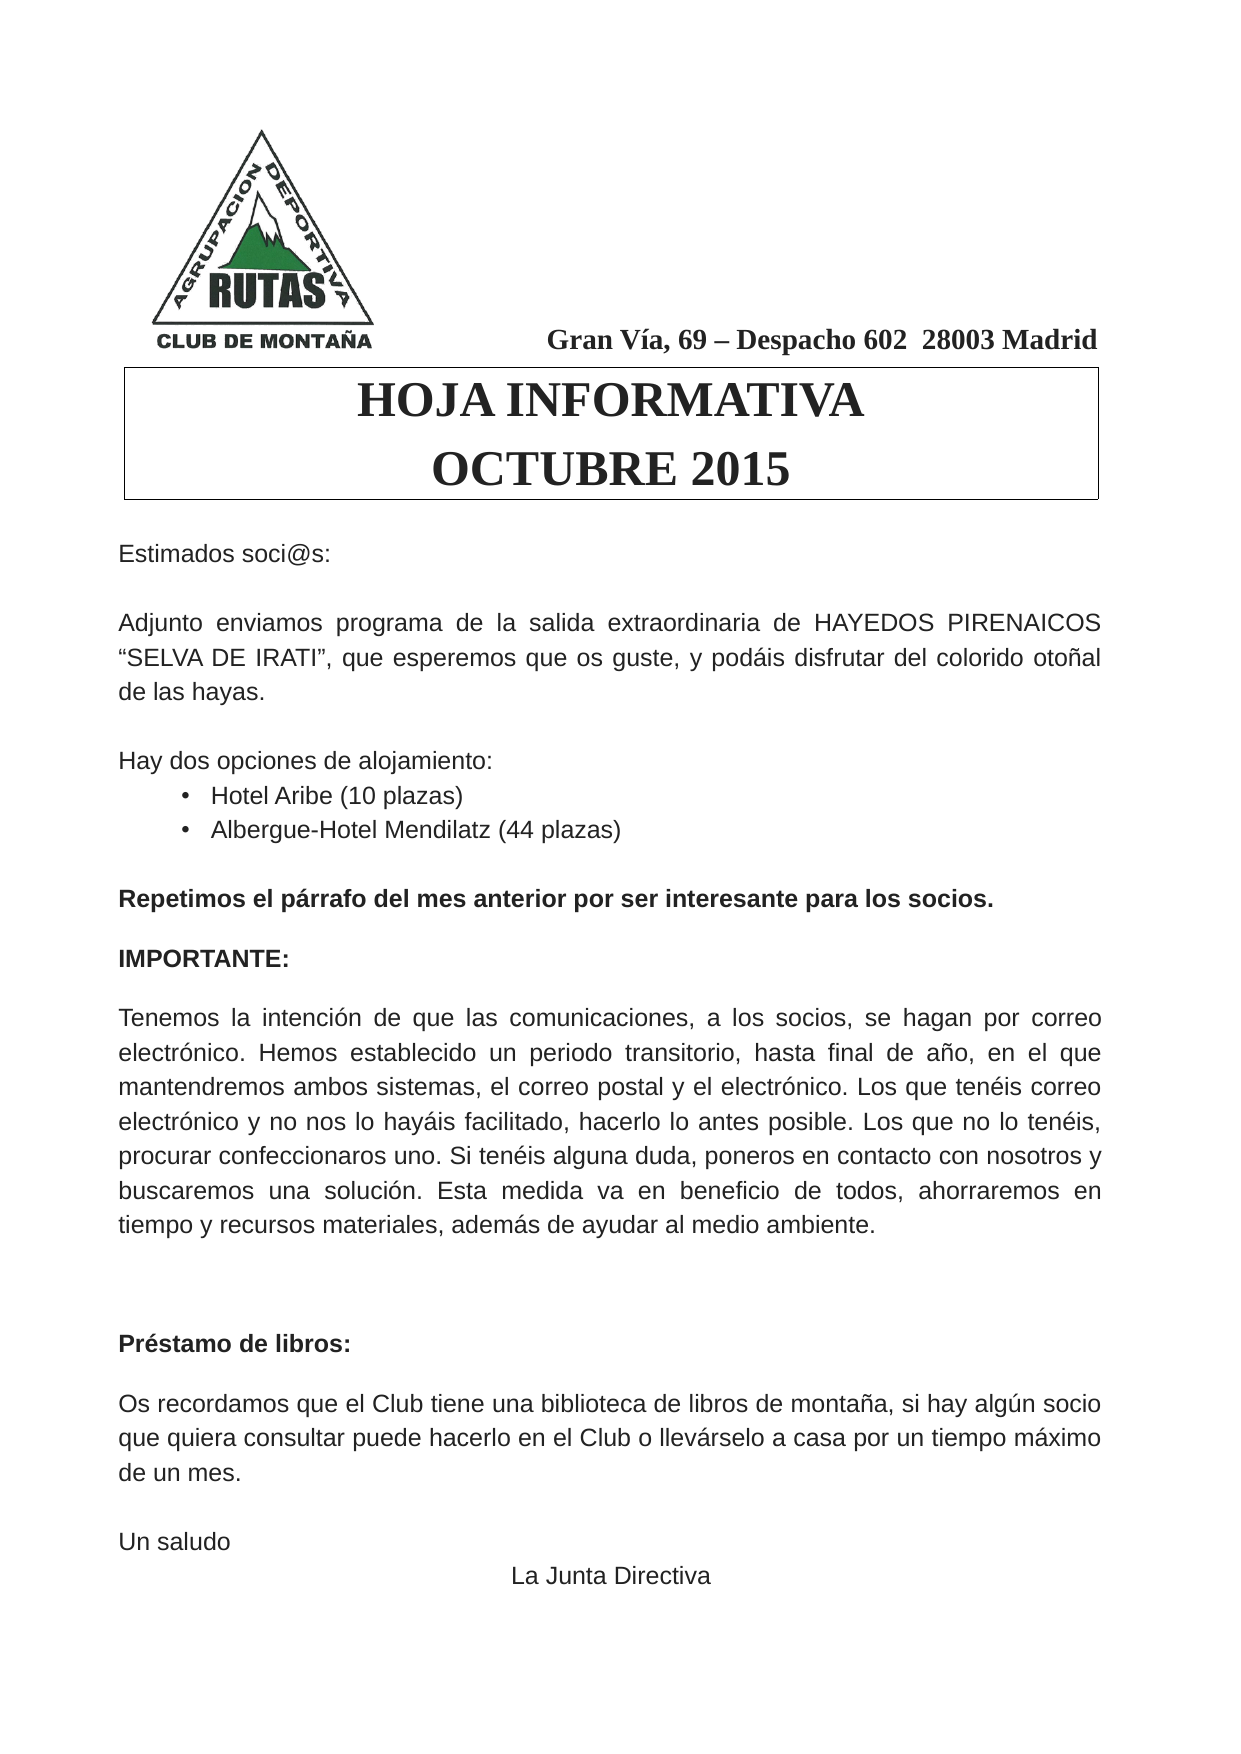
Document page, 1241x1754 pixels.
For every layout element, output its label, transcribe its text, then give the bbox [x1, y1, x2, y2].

text Estimados soci@s: [118, 539, 1103, 568]
text Un saludo [118, 1527, 1103, 1555]
table_header Gran Vía, 69 – Despacho 602 28003 Madrid [384, 118, 1122, 361]
list Hotel Aribe (10 plazas) [181, 781, 1103, 810]
text Repetimos el párrafo del mes anterior por ser interesante para los socios. [118, 884, 1103, 913]
text Hay dos opciones de alojamiento: [118, 746, 1103, 775]
list Albergue-Hotel Mendilatz (44 plazas) [181, 815, 1103, 844]
text IMPORTANTE: [118, 944, 1103, 973]
text Tenemos la intención de que las comunicaciones, a los socios, se hagan por correo electrónico. Hemos establecido un periodo transitorio, hasta final de año, en el que mantendremos ambos sistemas, el correo postal y el electrónico. Los que tenéis correo electrónico y no nos lo hayáis facilitado, hacerlo lo antes posible. Los que no lo tenéis, procurar confeccionaros uno. Si tenéis alguna duda, poneros en contacto con nosotros y buscaremos una solución. Esta medida va en beneficio de todos, ahorraremos en tiempo y recursos materiales, además de ayudar al medio ambiente. [118, 1003, 1103, 1239]
table_cell HOJA INFORMATIVA OCTUBRE 2015 [118, 361, 1122, 505]
text Adjunto enviamos programa de la salida extraordinaria de HAYEDOS PIRENAICOS “SELVA DE IRATI”, que esperemos que os guste, y podáis disfrutar del colorido otoñal de las hayas. [118, 608, 1103, 706]
text Os recordamos que el Club tiene una biblioteca de libros de montaña, si hay algún socio que quiera consultar puede hacerlo en el Club o llevárselo a casa por un tiempo máximo de un mes. [118, 1389, 1103, 1486]
table_header [118, 118, 384, 361]
text Préstamo de libros: [118, 1329, 1103, 1358]
text La Junta Directiva [118, 1561, 1103, 1590]
